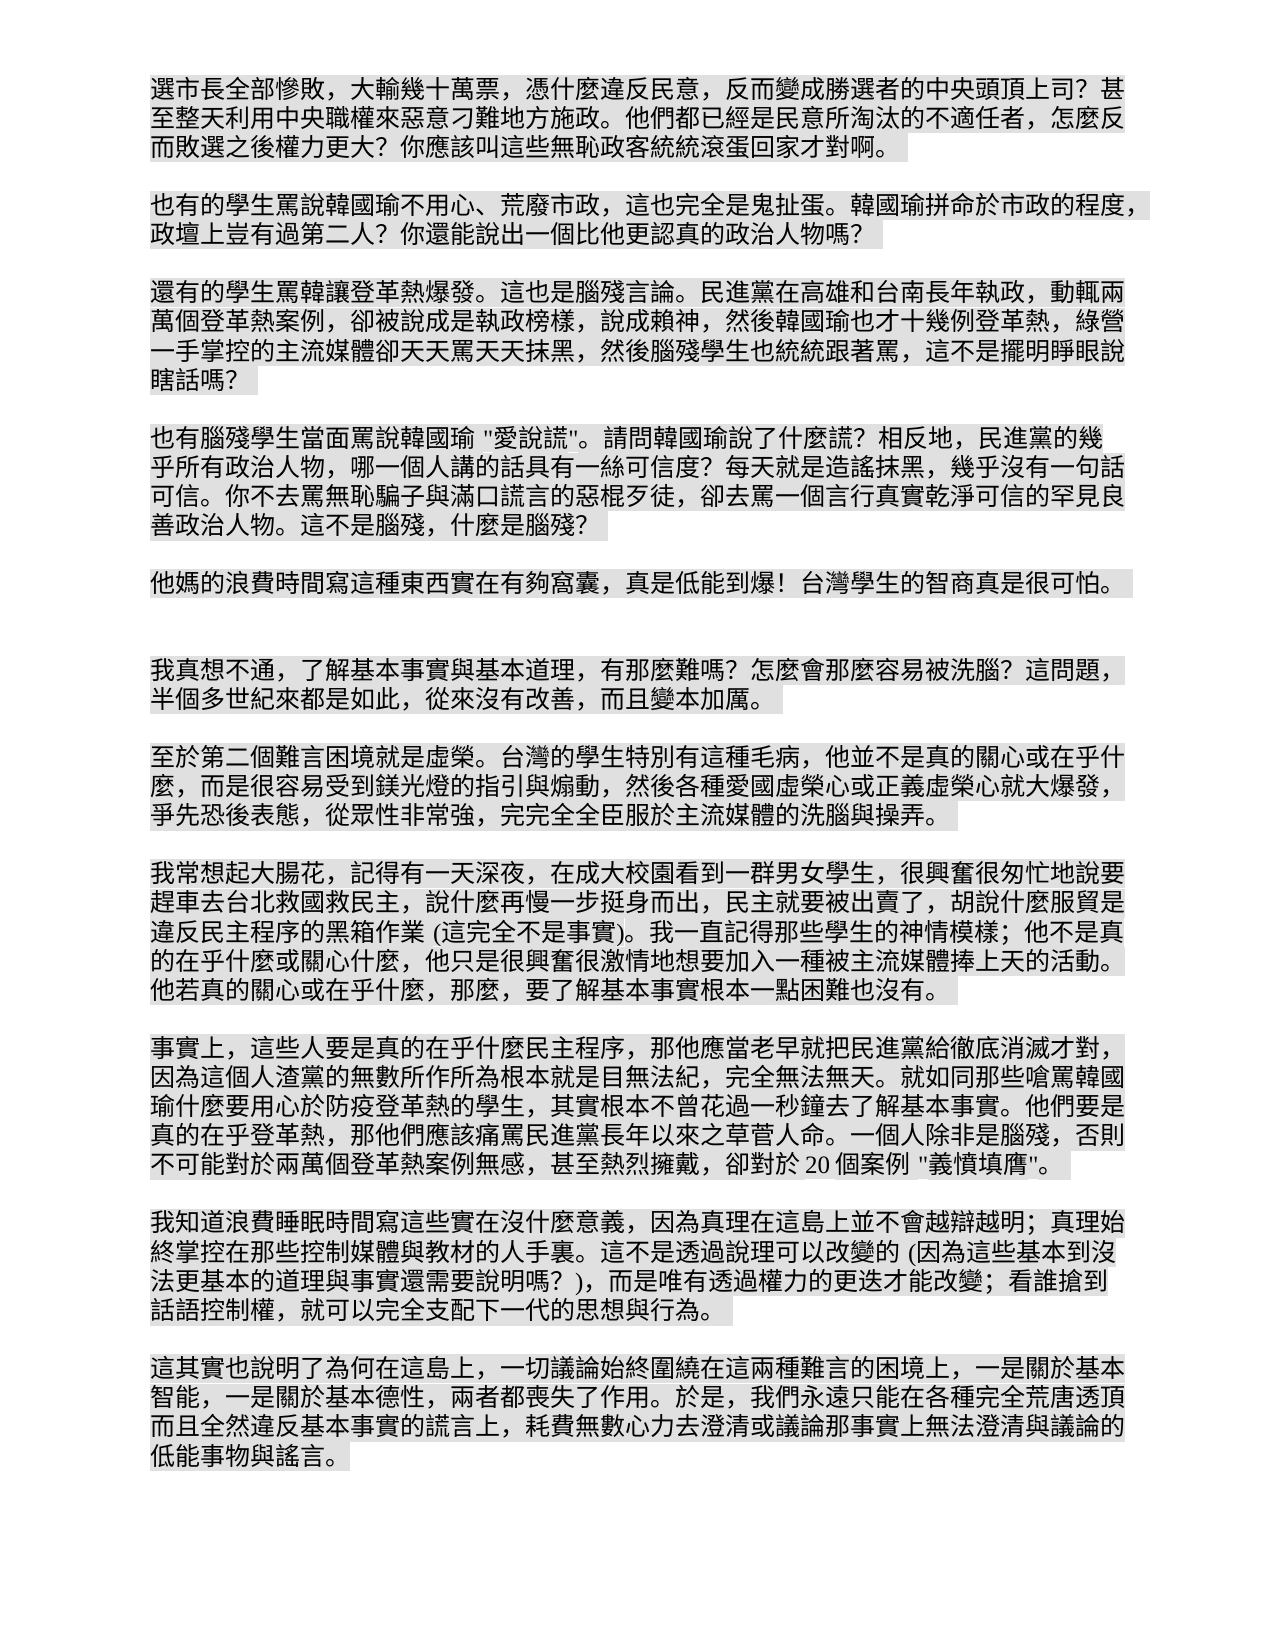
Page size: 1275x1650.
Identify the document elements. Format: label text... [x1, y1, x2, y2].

text 卡韓政變 (98)：兩種難言的困境 陳真 2019. 06. 29. 我很抗拒寫這篇，因為對人類智商真的是構成重大侮辱。太低能了！所謂 "討論"，還能 "更" 低能嗎？在這島上，即便是所謂總統大選這麼大的一件事，依然不是討論任何有點意義、有點智能的東西，而是討論一切低能到不能再低能的話題。我常想，在這島上，大腦這器官究竟還需要存在嗎？ 我很抗拒寫這篇還有個原因就是：我必須講一種極其明顯的東西，但這東西如此明顯，而我卻被迫得去講它，這就是問題所在。就比方說眼前有一團大便，很髒很臭，但人們卻說好香啊，真是美不勝收。這時候，你還能說什麼？很無言對不對？你很難說明一種根本不用說明就已十足彰顯但是人們卻又根本看不見的東西。 黨外時期，李敖曾經對此做了一個比喻。他說，國民黨就像一頭惡狼，很壞。但你卻幾乎不可能讓人們意識到這一點。李敖說，並不是因為人們不相信國民黨是一頭惡狼，而是比這更慘，人們根本不相信世界上有你所說的 "狼" 這種生物的存在。也就是說，人們不相信你，並不是因為他不相信國民黨有 "那麼" 壞，而是他在本質上就已經完全否認了你的指控；他認為國民黨毋庸置疑就是善的化身，一切對它的指控都會馬上被視為荒謬的無稽之談。 先說第一種抗拒，無以名之，就稱呼它是一種 "低能" 的難言困境吧。一般社會，其普遍成員就算再蠢也不至於蠢到像台灣這等地步。至少我從未見過世界上有類似的社會，就好像智能完全不足那樣，很荒唐，總是討論一些低能到不能更低能的話題或純屬虛構的議題。 比方說，最近一些國中生、高中生，在所謂模範生頒獎典禮上，想方設法接力當面嗆罵羞辱韓國瑜，獲得台灣各界的讚嘆與肯定，就連苦主韓國瑜也得在台灣這種 "凡事得呵護下一代、不可得罪之" 的氛圍下誇上兩句。特別是綠營及阿扁，更是對這些學生讚不絕口，稱讚台灣教育十分成功，培養出 "具有獨立思考能力的下一代"。但是，這分明是洗腦洗出腦殘的下一代。 姑且不說我之前提過的品性問題，就光說事情本身的合理性。首先，我們之所以會想要當著眾人的面去羞辱或傷害一個人，除了私怨之外，理應只有一種可能就是對方有著某種重大的道德問題。請問韓國瑜犯了什麼道德問題？ 這些腦殘學生嗆說韓國瑜不應該選總統，應該先 "做好做滿" 高雄市長。可是，請問韓國瑜選總統跟道德有啥關係？跟法律又有啥關係？既無道德問題，也無法律問題不是嗎？這完全是他的權利啊。他愛選什麼完全是他的權利與自由啊。大家若不爽就不要投給他就好了，怎麼會是把它轉化成一種根本莫須有的道德問題，然後透過完全由民進黨操控的主流媒體，每天不斷對此加以抹黑，塑造成過街老鼠，說韓想選總統就是 "貪心"、"貪圖權位"。這種腦殘程度，荒唐到根本無法說明不是嗎？ 任何一個人既然有權利去做的事，那就是他的權利。一個人行使他的權利，怎麼會被全方位地抹黑成邪魔妖怪？然後人人以道德理由唾罵之，這不是發神經嗎？台灣不是最喜歡說民主自由與法治？韓選不選得上總統，難道不該是由全體民意決定？怎麼是在他的基本權利之行使上去痛罵他？ 如果要這樣罵，依此邏輯，那最應該罵的是蘇貞昌、陳其邁或林啥咪龍等人才對。這些人選市長全部慘敗，大輸幾十萬票，憑什麼違反民意，反而變成勝選者的中央頭頂上司？甚至整天利用中央職權來惡意刁難地方施政。他們都已經是民意所淘汰的不適任者，怎麼反而敗選之後權力更大？你應該叫這些無恥政客統統滾蛋回家才對啊。 也有的學生罵說韓國瑜不用心、荒廢市政，這也完全是鬼扯蛋。韓國瑜拼命於市政的程度，政壇上豈有過第二人？你還能說出一個比他更認真的政治人物嗎？ 還有的學生罵韓讓登革熱爆發。這也是腦殘言論。民進黨在高雄和台南長年執政，動輒兩萬個登革熱案例，卻被說成是執政榜樣，說成賴神，然後韓國瑜也才十幾例登革熱，綠營一手掌控的主流媒體卻天天罵天天抹黑，然後腦殘學生也統統跟著罵，這不是擺明睜眼說瞎話嗎？ 也有腦殘學生當面罵說韓國瑜 "愛說謊"。請問韓國瑜說了什麼謊？相反地，民進黨的幾乎所有政治人物，哪一個人講的話具有一絲可信度？每天就是造謠抹黑，幾乎沒有一句話可信。你不去罵無恥騙子與滿口謊言的惡棍歹徒，卻去罵一個言行真實乾淨可信的罕見良善政治人物。這不是腦殘，什麼是腦殘？ 他媽的浪費時間寫這種東西實在有夠窩囊，真是低能到爆！台灣學生的智商真是很可怕。 我真想不通，了解基本事實與基本道理，有那麼難嗎？怎麼會那麼容易被洗腦？這問題，半個多世紀來都是如此，從來沒有改善，而且變本加厲。 至於第二個難言困境就是虛榮。台灣的學生特別有這種毛病，他並不是真的關心或在乎什麼，而是很容易受到鎂光燈的指引與煽動，然後各種愛國虛榮心或正義虛榮心就大爆發，爭先恐後表態，從眾性非常強，完完全全臣服於主流媒體的洗腦與操弄。 我常想起大腸花，記得有一天深夜，在成大校園看到一群男女學生，很興奮很匆忙地說要趕車去台北救國救民主，說什麼再慢一步挺身而出，民主就要被出賣了，胡說什麼服貿是違反民主程序的黑箱作業 (這完全不是事實)。我一直記得那些學生的神情模樣；他不是真的在乎什麼或關心什麼，他只是很興奮很激情地想要加入一種被主流媒體捧上天的活動。他若真的關心或在乎什麼，那麼，要了解基本事實根本一點困難也沒有。 事實上，這些人要是真的在乎什麼民主程序，那他應當老早就把民進黨給徹底消滅才對，因為這個人渣黨的無數所作所為根本就是目無法紀，完全無法無天。就如同那些嗆罵韓國瑜什麼要用心於防疫登革熱的學生，其實根本不曾花過一秒鐘去了解基本事實。他們要是真的在乎登革熱，那他們應該痛罵民進黨長年以來之草菅人命。一個人除非是腦殘，否則不可能對於兩萬個登革熱案例無感，甚至熱烈擁戴，卻對於20個案例 "義憤填膺"。 我知道浪費睡眠時間寫這些實在沒什麼意義，因為真理在這島上並不會越辯越明；真理始終掌控在那些控制媒體與教材的人手裏。這不是透過說理可以改變的 (因為這些基本到沒法更基本的道理與事實還需要說明嗎？)，而是唯有透過權力的更迭才能改變；看誰搶到話語控制權，就可以完全支配下一代的思想與行為。 這其實也說明了為何在這島上，一切議論始終圍繞在這兩種難言的困境上，一是關於基本智能，一是關於基本德性，兩者都喪失了作用。於是，我們永遠只能在各種完全荒唐透頂而且全然違反基本事實的謊言上，耗費無數心力去澄清或議論那事實上無法澄清與議論的低能事物與謠言。 [150, 75, 1125, 1471]
